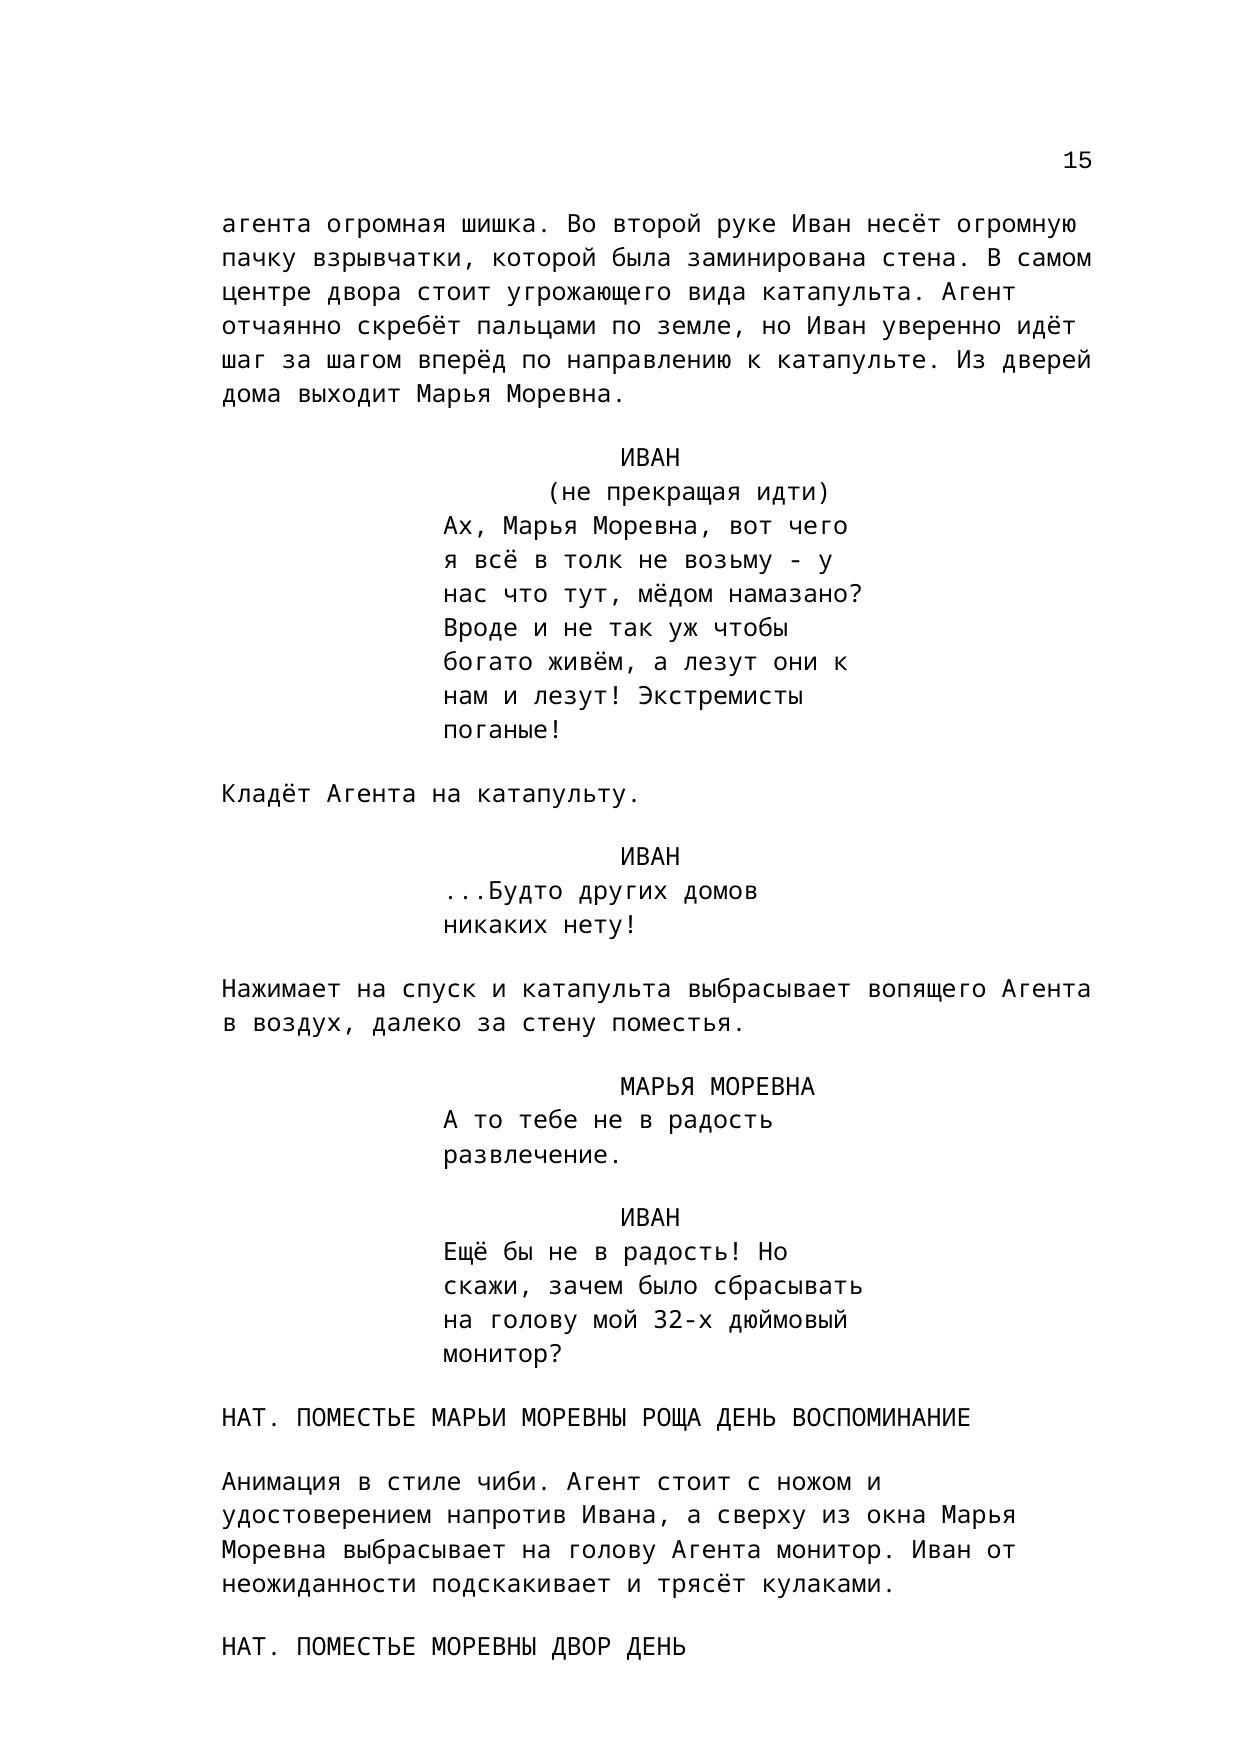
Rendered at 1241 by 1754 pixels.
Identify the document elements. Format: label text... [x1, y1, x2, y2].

text Ещё бы не в радость! Но скажи, зачем было сбрасывать на голову мой 32-х дюймовый монитор? [443, 1234, 871, 1370]
text МАРЬЯ МОРЕВНА [620, 1068, 1093, 1102]
text Ах, Марья Моревна, вот чего я всё в толк не возьму - у нас что тут, мёдом намазано? Вроде и не так уж чтобы богато живём, а лезут они к нам и лезут! Экстремисты поганые! [443, 507, 871, 746]
text (не прекращая идти) [546, 473, 871, 507]
text Анимация в стиле чиби. Агент стоит с ножом и удостоверением напротив Ивана, а сверху из окна Марья Моревна выбрасывает на голову Агента монитор. Иван от неожиданности подскакивает и трясёт кулаками. [221, 1463, 1093, 1599]
text А то тебе не в радость развлечение. [443, 1102, 871, 1170]
text ИВАН [620, 1200, 1093, 1234]
text НАТ. ПОМЕСТЬЕ МАРЬИ МОРЕВНЫ РОЩА ДЕНЬ ВОСПОМИНАНИЕ [221, 1399, 1093, 1434]
text ...Будто других домов никаких нету! [443, 873, 871, 941]
text ИВАН [620, 439, 1093, 473]
text Кладёт Агента на катапульту. [221, 775, 1093, 809]
text Нажимает на спуск и катапульта выбрасывает вопящего Агента в воздух, далеко за стену поместья. [221, 971, 1093, 1039]
text ИВАН [620, 839, 1093, 873]
text агента огромная шишка. Во второй руке Иван несёт огромную пачку взрывчатки, которой была заминирована стена. В самом центре двора стоит угрожающего вида катапульта. Агент отчаянно скребёт пальцами по земле, но Иван уверенно идёт шаг за шагом вперёд по направлению к катапульте. Из дверей дома выходит Марья Моревна. [221, 205, 1093, 410]
text НАТ. ПОМЕСТЬЕ МОРЕВНЫ ДВОР ДЕНЬ [221, 1629, 1093, 1663]
